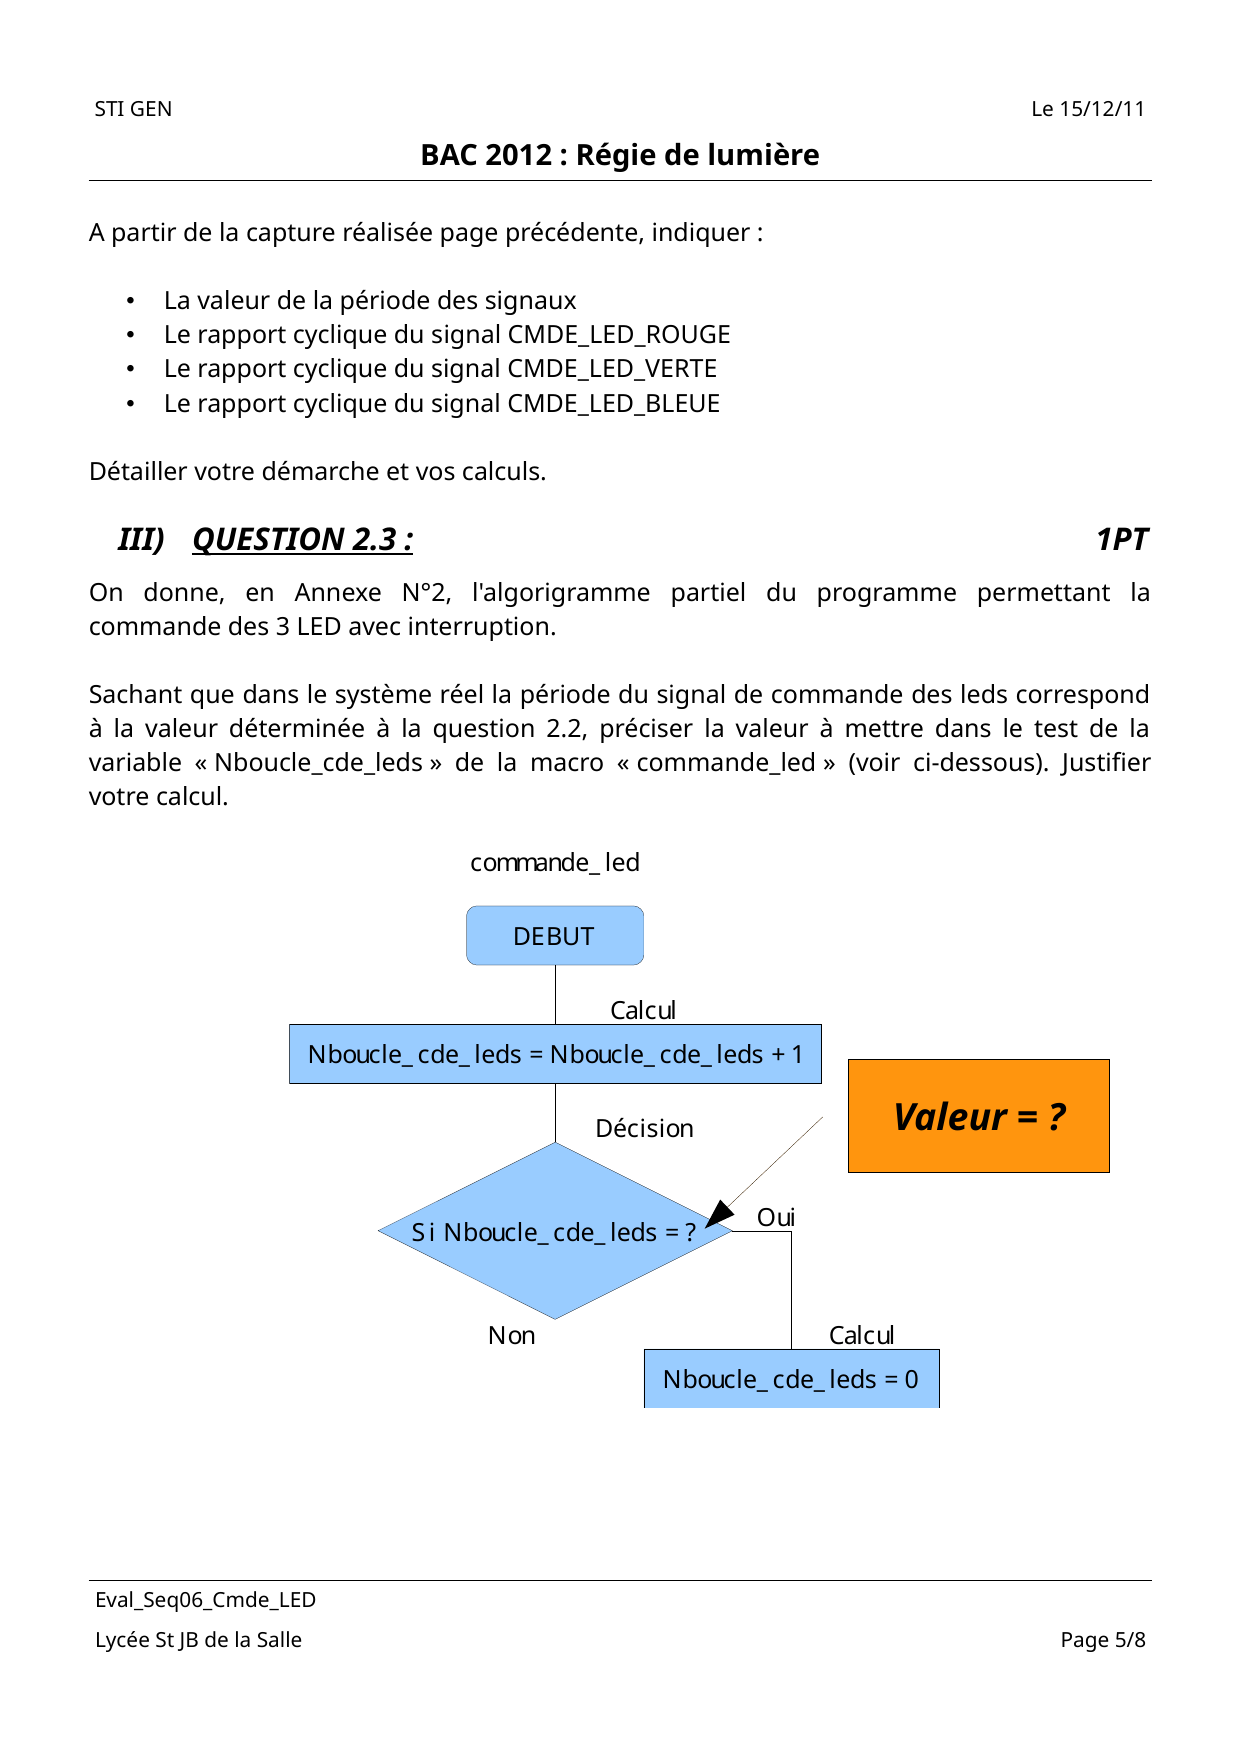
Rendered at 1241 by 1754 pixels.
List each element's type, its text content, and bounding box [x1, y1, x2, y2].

text A partir de la capture réalisée page précédente, indiquer : [88, 215, 1152, 249]
text Détailler votre démarche et vos calculs. [88, 453, 1152, 487]
subtitle Question 2.3 : 1pt [118, 517, 1152, 559]
list La valeur de la période des signaux [126, 283, 1152, 317]
list Le rapport cyclique du signal CMDE_LED_VERTE [126, 351, 1152, 385]
list Le rapport cyclique du signal CMDE_LED_ROUGE [126, 317, 1152, 351]
list Le rapport cyclique du signal CMDE_LED_BLEUE [126, 385, 1152, 419]
text Sachant que dans le système réel la période du signal de commande des leds correspond à la valeur déterminée à la question 2.2, préciser la valeur à mettre dans le test de la variable « Nboucle_cde_leds » de la macro « commande_led » (voir ci-dessous). Justifier votre calcul. [88, 676, 1152, 813]
text On donne, en Annexe N°2, l'algorigramme partiel du programme permettant la commande des 3 LED avec interruption. [88, 574, 1152, 642]
